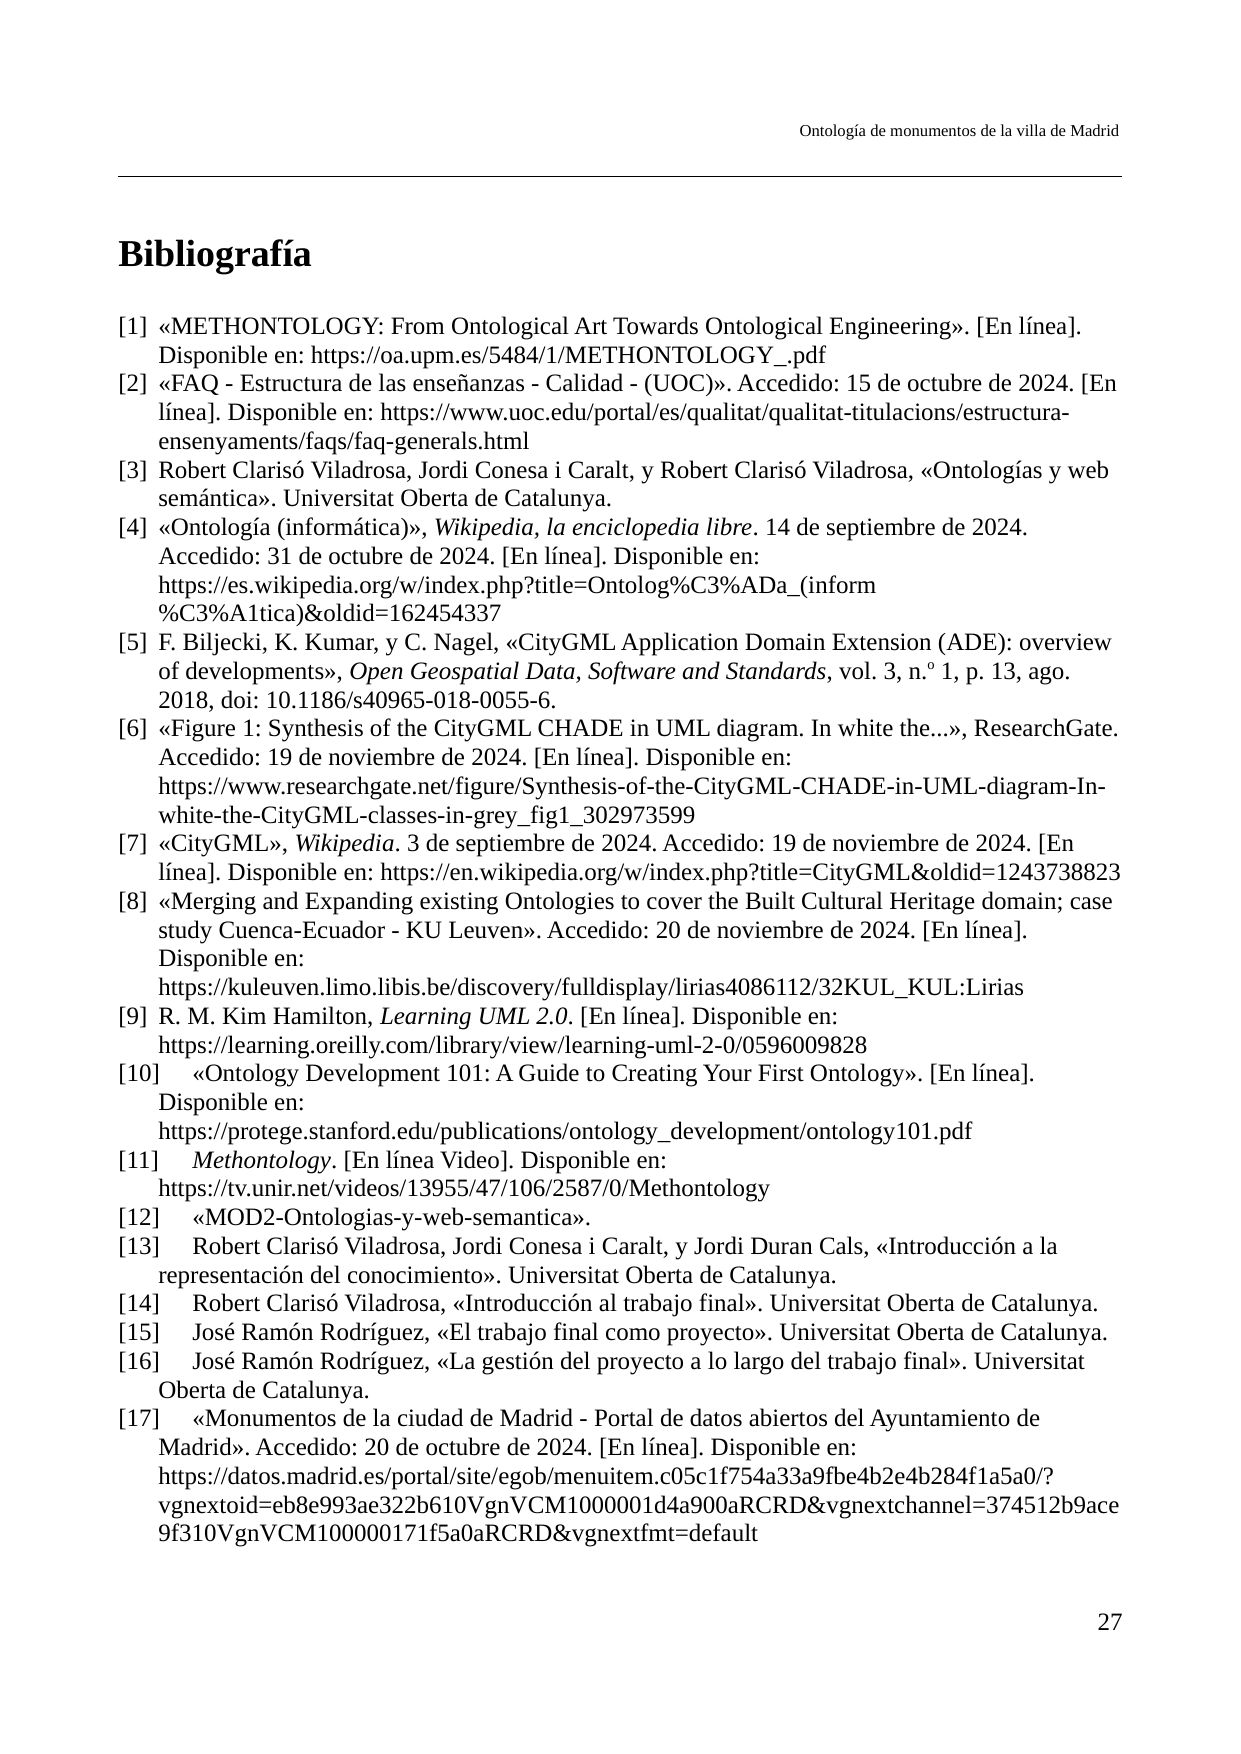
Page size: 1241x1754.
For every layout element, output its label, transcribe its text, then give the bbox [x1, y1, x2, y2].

text [4] «Ontología (informática)», Wikipedia, la enciclopedia libre. 14 de septiembre de 2024. Accedido: 31 de octubre de 2024. [En línea]. Disponible en: https://es.wikipedia.org/w/index.php?title=Ontolog%C3%ADa_(inform%C3%A1tica)&oldid=162454337 [118, 512, 1122, 627]
text [13] Robert Clarisó Viladrosa, Jordi Conesa i Caralt, y Jordi Duran Cals, «Introducción a la representación del conocimiento». Universitat Oberta de Catalunya. [118, 1231, 1122, 1288]
subtitle Bibliografía [118, 231, 1122, 275]
text [9] R. M. Kim Hamilton, Learning UML 2.0. [En línea]. Disponible en: https://learning.oreilly.com/library/view/learning-uml-2-0/0596009828 [118, 1001, 1122, 1058]
text [10] «Ontology Development 101: A Guide to Creating Your First Ontology». [En línea]. Disponible en: https://protege.stanford.edu/publications/ontology_development/ontology101.pdf [118, 1058, 1122, 1145]
text [17] «Monumentos de la ciudad de Madrid - Portal de datos abiertos del Ayuntamiento de Madrid». Accedido: 20 de octubre de 2024. [En línea]. Disponible en: https://datos.madrid.es/portal/site/egob/menuitem.c05c1f754a33a9fbe4b2e4b284f1a5a0/?vgnextoid=eb8e993ae322b610VgnVCM1000001d4a900aRCRD&vgnextchannel=374512b9ace9f310VgnVCM100000171f5a0aRCRD&vgnextfmt=default [118, 1403, 1122, 1547]
text [3] Robert Clarisó Viladrosa, Jordi Conesa i Caralt, y Robert Clarisó Viladrosa, «Ontologías y web semántica». Universitat Oberta de Catalunya. [118, 455, 1122, 512]
text [2] «FAQ - Estructura de las enseñanzas - Calidad - (UOC)». Accedido: 15 de octubre de 2024. [En línea]. Disponible en: https://www.uoc.edu/portal/es/qualitat/qualitat-titulacions/estructura-ensenyaments/faqs/faq-generals.html [118, 368, 1122, 455]
text [12] «MOD2-Ontologias-y-web-semantica». [118, 1202, 1122, 1231]
text [6] «Figure 1: Synthesis of the CityGML CHADE in UML diagram. In white the...», ResearchGate. Accedido: 19 de noviembre de 2024. [En línea]. Disponible en: https://www.researchgate.net/figure/Synthesis-of-the-CityGML-CHADE-in-UML-diagram-In-white-the-CityGML-classes-in-grey_fig1_302973599 [118, 713, 1122, 828]
text [8] «Merging and Expanding existing Ontologies to cover the Built Cultural Heritage domain; case study Cuenca-Ecuador - KU Leuven». Accedido: 20 de noviembre de 2024. [En línea]. Disponible en: https://kuleuven.limo.libis.be/discovery/fulldisplay/lirias4086112/32KUL_KUL:Lirias [118, 886, 1122, 1001]
text [1] «METHONTOLOGY: From Ontological Art Towards Ontological Engineering». [En línea]. Disponible en: https://oa.upm.es/5484/1/METHONTOLOGY_.pdf [118, 311, 1122, 368]
text [5] F. Biljecki, K. Kumar, y C. Nagel, «CityGML Application Domain Extension (ADE): overview of developments», Open Geospatial Data, Software and Standards, vol. 3, n.o 1, p. 13, ago. 2018, doi: 10.1186/s40965-018-0055-6. [118, 627, 1122, 713]
text [14] Robert Clarisó Viladrosa, «Introducción al trabajo final». Universitat Oberta de Catalunya. [118, 1288, 1122, 1317]
text [11] Methontology. [En línea Video]. Disponible en: https://tv.unir.net/videos/13955/47/106/2587/0/Methontology [118, 1145, 1122, 1202]
text [16] José Ramón Rodríguez, «La gestión del proyecto a lo largo del trabajo final». Universitat Oberta de Catalunya. [118, 1346, 1122, 1403]
text [7] «CityGML», Wikipedia. 3 de septiembre de 2024. Accedido: 19 de noviembre de 2024. [En línea]. Disponible en: https://en.wikipedia.org/w/index.php?title=CityGML&oldid=1243738823 [118, 828, 1122, 886]
text [15] José Ramón Rodríguez, «El trabajo final como proyecto». Universitat Oberta de Catalunya. [118, 1317, 1122, 1346]
